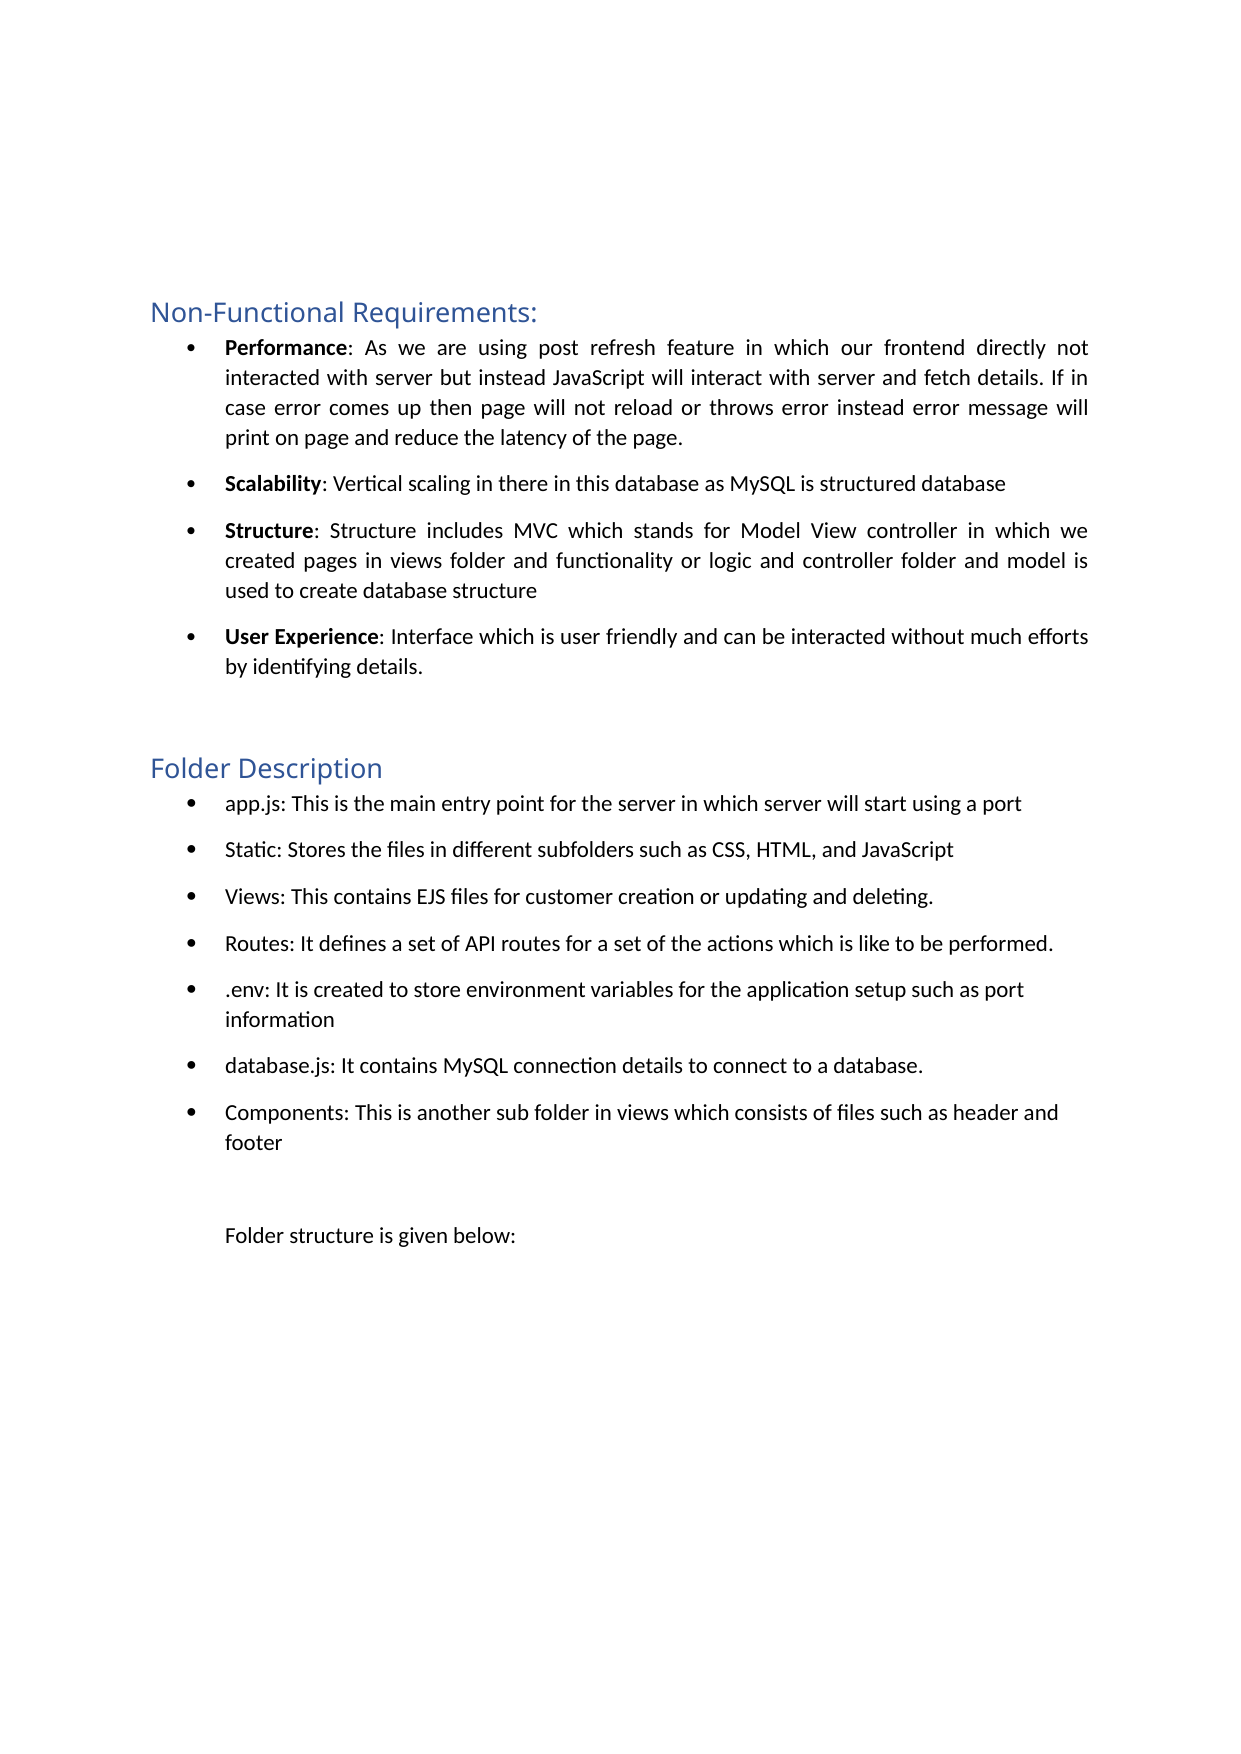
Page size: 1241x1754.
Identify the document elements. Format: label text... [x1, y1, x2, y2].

list Components: This is another sub folder in views which consists of files such as header and footer [187, 1098, 1090, 1156]
list Performance: As we are using post refresh feature in which our frontend directly not interacted with server but instead JavaScript will interact with server and fetch details. If in case error comes up then page will not reload or throws error instead error message will print on page and reduce the latency of the page. [187, 333, 1090, 451]
list Static: Stores the files in different subfolders such as CSS, HTML, and JavaScript [187, 836, 1090, 863]
list Scalability: Vertical scaling in there in this database as MySQL is structured database [187, 469, 1090, 497]
list Views: This contains EJS files for customer creation or updating and deleting. [187, 882, 1090, 910]
list database.js: It contains MySQL connection details to connect to a database. [187, 1052, 1090, 1080]
list Folder structure is given below: [225, 1221, 1090, 1249]
list .env: It is created to store environment variables for the application setup such as port information [187, 975, 1090, 1033]
list Structure: Structure includes MVC which stands for Model View controller in which we created pages in views folder and functionality or logic and controller folder and model is used to create database structure [187, 516, 1090, 604]
list User Experience: Interface which is user friendly and can be interacted without much efforts by identifying details. [187, 622, 1090, 680]
list Routes: It defines a set of API routes for a set of the actions which is like to be performed. [187, 929, 1090, 957]
subtitle Folder Description [150, 749, 1090, 786]
list app.js: This is the main entry point for the server in which server will start using a port [187, 789, 1090, 817]
subtitle Non-Functional Requirements: [150, 294, 1090, 331]
